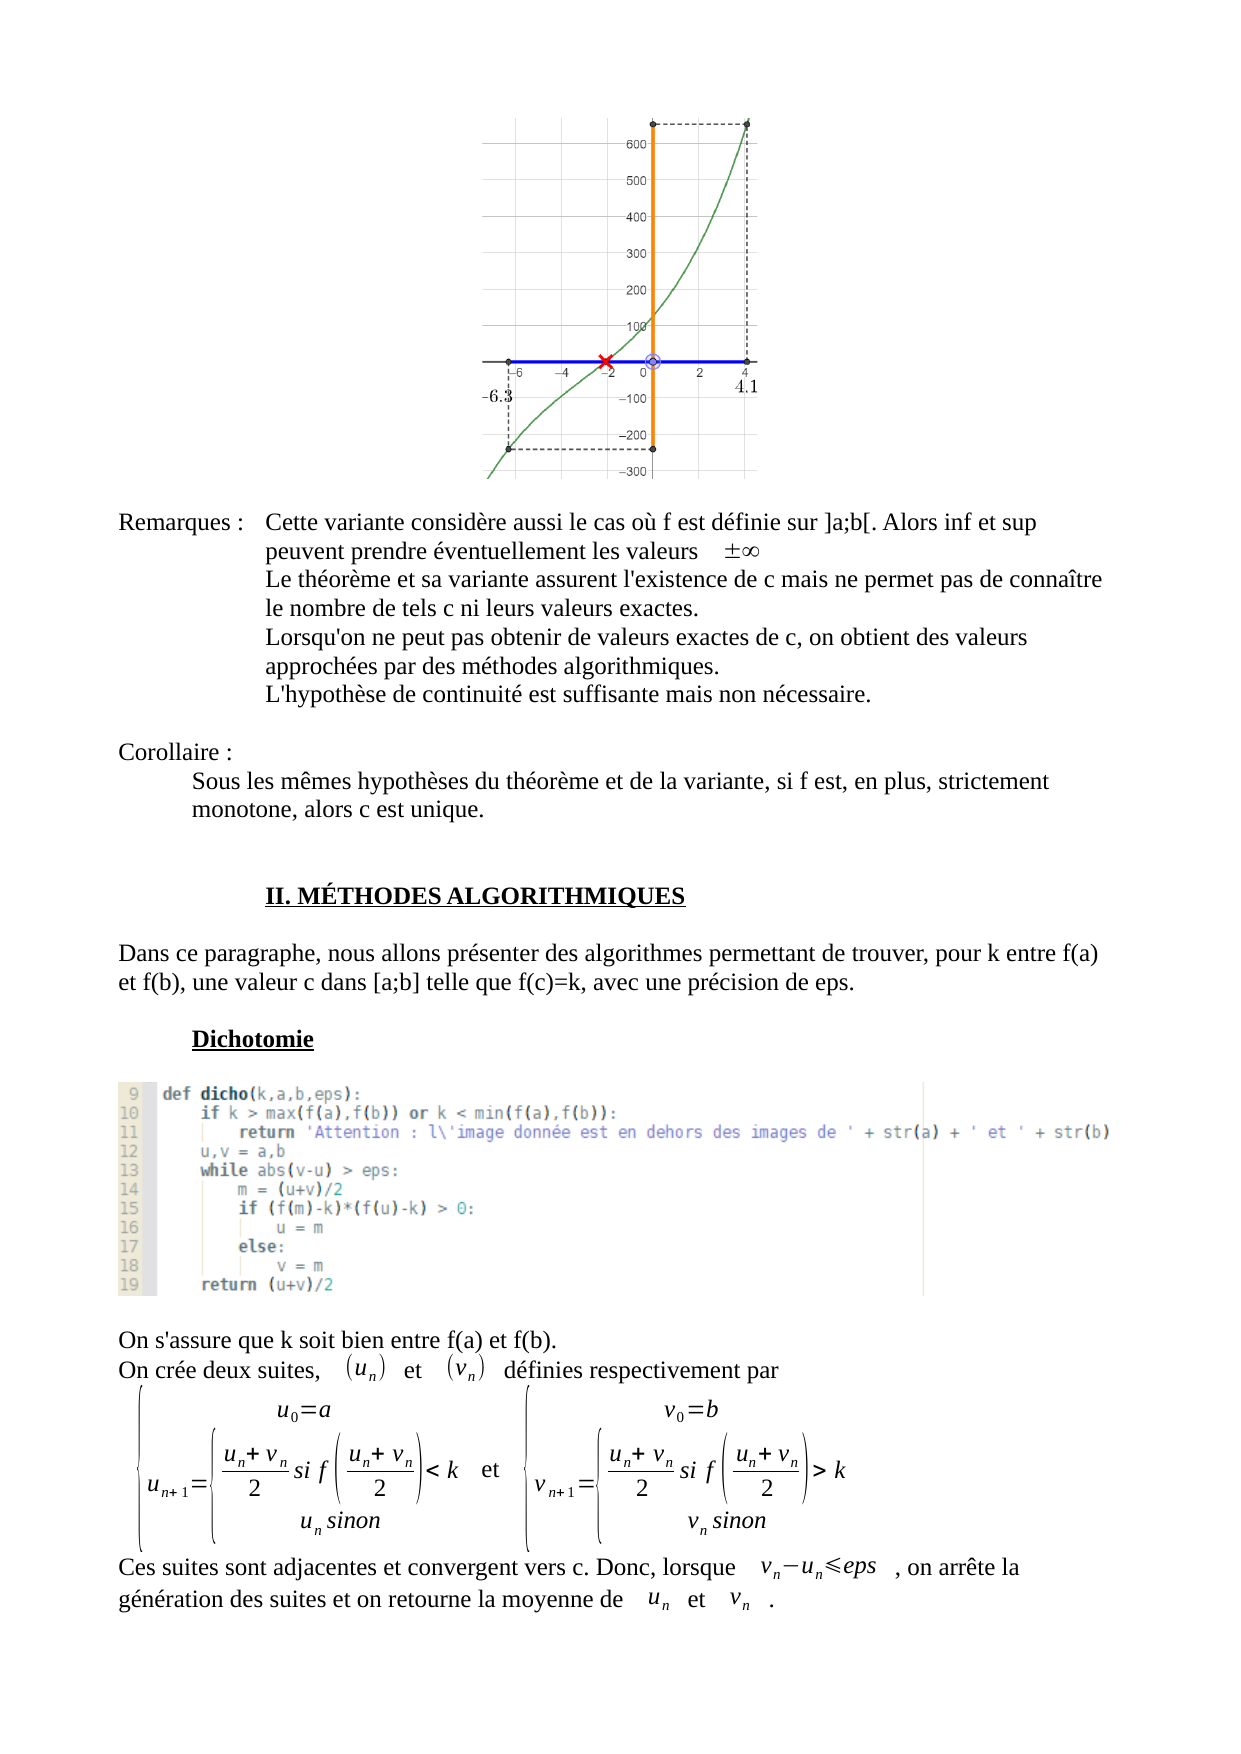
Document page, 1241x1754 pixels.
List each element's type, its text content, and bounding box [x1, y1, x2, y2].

text II. MÉTHODES ALGORITHMIQUES [118, 881, 1122, 909]
text On s'assure que k soit bien entre f(a) et f(b). [118, 1325, 1122, 1353]
text Sous les mêmes hypothèses du théorème et de la variante, si f est, en plus, strictement monotone, alors c est unique. [118, 766, 1122, 823]
text Lorsqu'on ne peut pas obtenir de valeurs exactes de c, on obtient des valeurs approchées par des méthodes algorithmiques. [118, 622, 1122, 679]
text Dans ce paragraphe, nous allons présenter des algorithmes permettant de trouver, pour k entre f(a) et f(b), une valeur c dans [a;b] telle que f(c)=k, avec une précision de eps. [118, 938, 1122, 996]
text Ces suites sont adjacentes et convergent vers c. Donc, lorsque , on arrête la génération des suites et on retourne la moyenne de et . [118, 1551, 1122, 1614]
text On crée deux suites, et définies respectivement par et [118, 1353, 1122, 1551]
picture [482, 118, 758, 479]
text L'hypothèse de continuité est suffisante mais non nécessaire. [118, 679, 1122, 708]
picture [118, 1082, 1122, 1296]
text Remarques : Cette variante considère aussi le cas où f est définie sur ]a;b[. Alors inf et sup peuvent prendre éventuellement les valeurs [118, 507, 1122, 564]
text Le théorème et sa variante assurent l'existence de c mais ne permet pas de connaître le nombre de tels c ni leurs valeurs exactes. [118, 564, 1122, 622]
text Corollaire : [118, 737, 1122, 766]
text Dichotomie [118, 1024, 1122, 1053]
